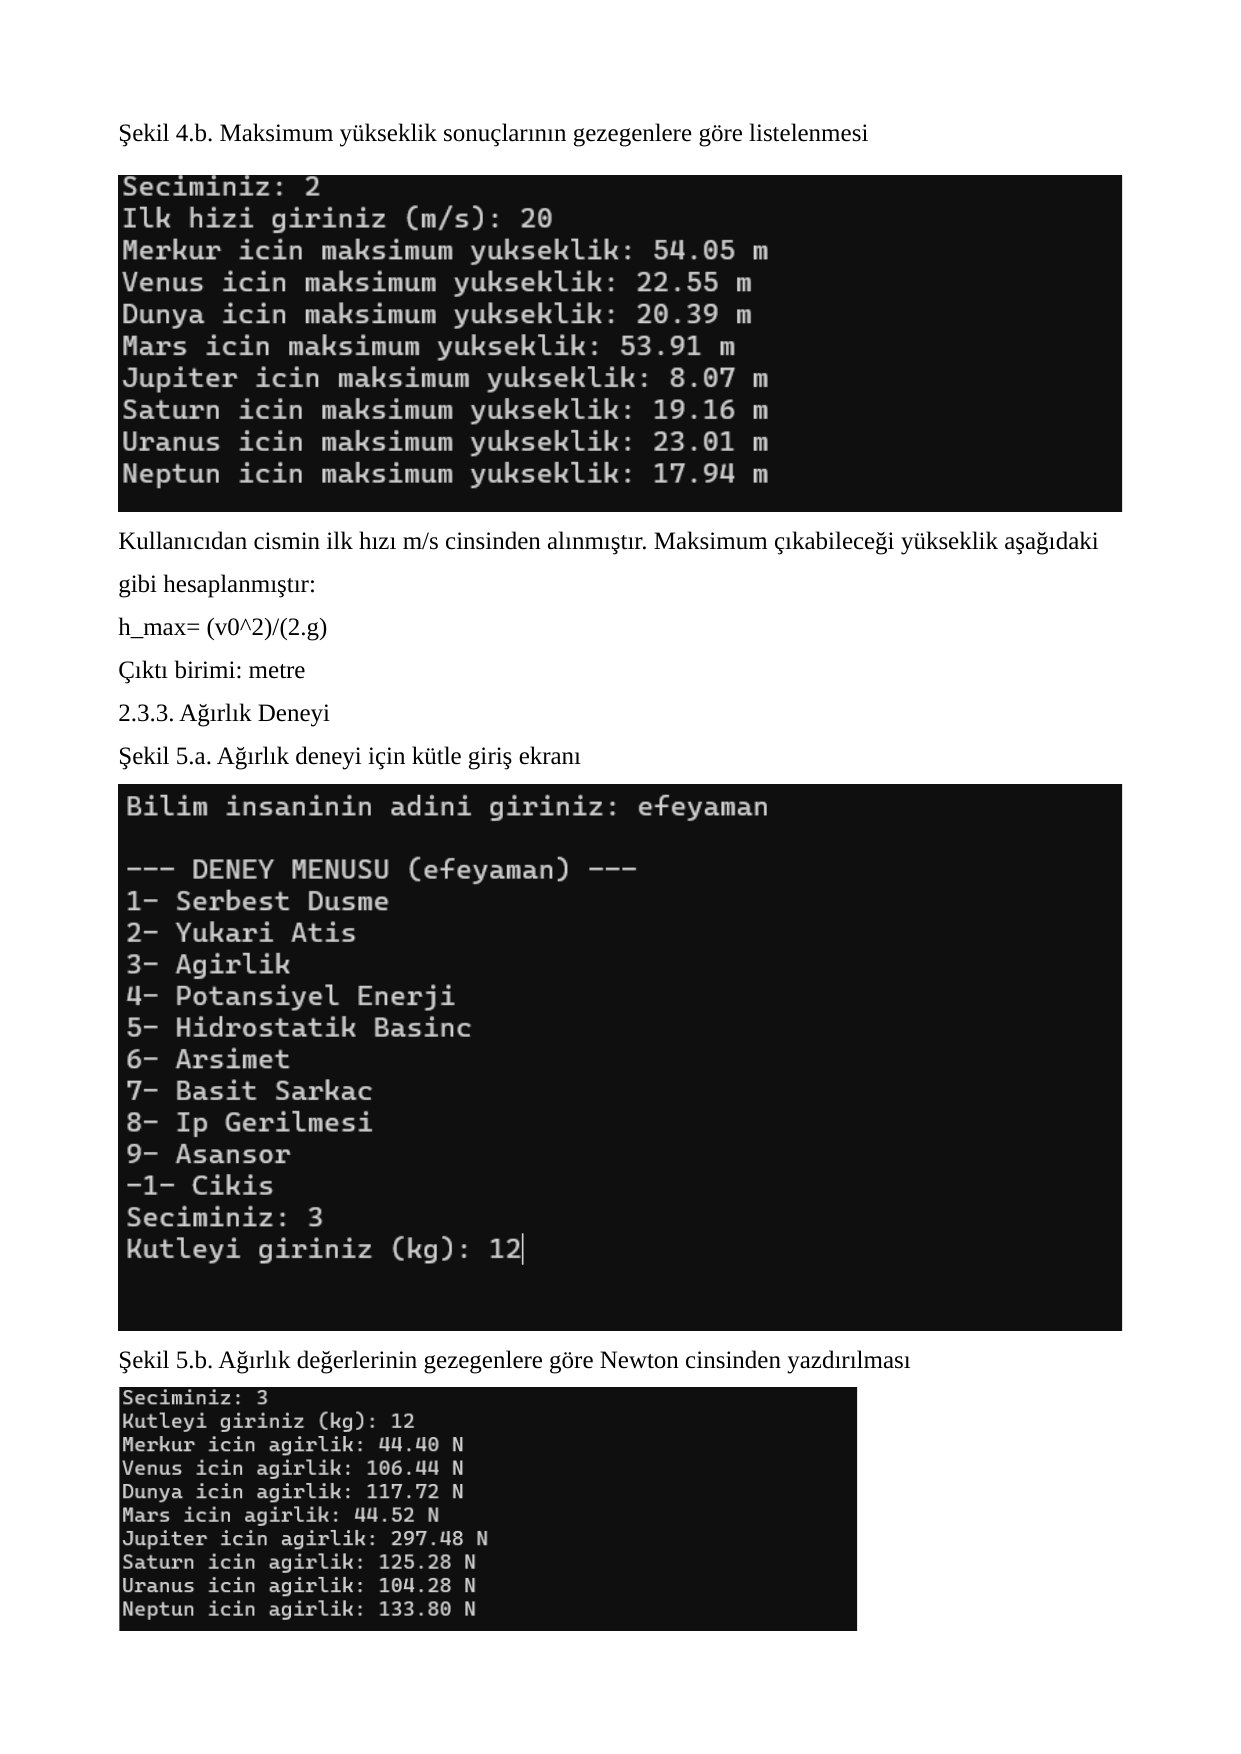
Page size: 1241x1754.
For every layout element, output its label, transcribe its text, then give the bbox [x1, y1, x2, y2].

text Şekil 4.b. Maksimum yükseklik sonuçlarının gezegenlere göre listelenmesi [118, 118, 1122, 147]
text Kullanıcıdan cismin ilk hızı m/s cinsinden alınmıştır. Maksimum çıkabileceği yükseklik aşağıdaki gibi hesaplanmıştır: [118, 512, 1122, 598]
text Şekil 5.a. Ağırlık deneyi için kütle giriş ekranı [118, 741, 1122, 770]
picture [119, 1387, 858, 1631]
text Şekil 5.b. Ağırlık değerlerinin gezegenlere göre Newton cinsinden yazdırılması [118, 1331, 1122, 1374]
picture [118, 784, 1123, 1331]
text h_max= (v0^2)/(2.g) [118, 612, 1122, 641]
text Çıktı birimi: metre [118, 655, 1122, 684]
picture [118, 175, 1123, 512]
text 2.3.3. Ağırlık Deneyi [118, 698, 1122, 727]
